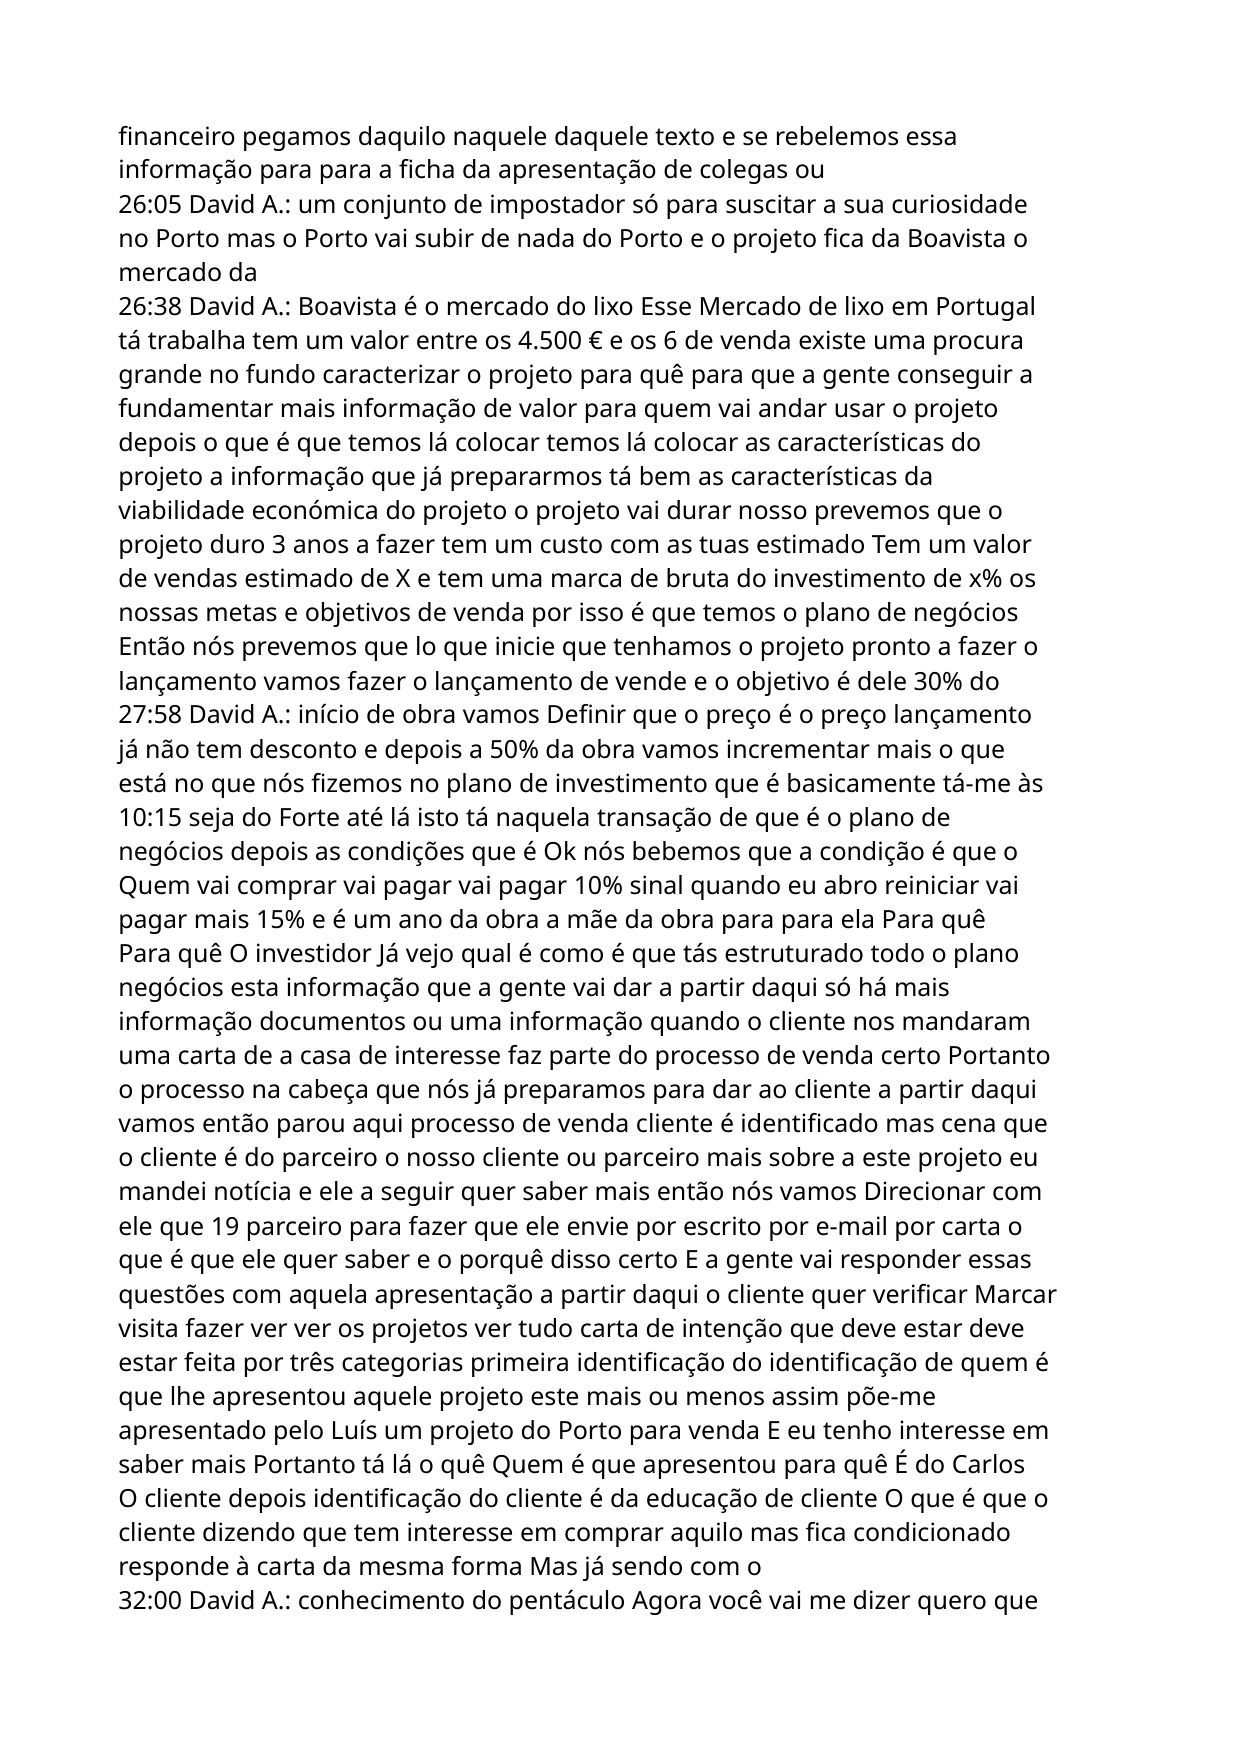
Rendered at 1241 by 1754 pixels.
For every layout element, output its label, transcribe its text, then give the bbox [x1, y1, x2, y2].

table_cell financeiro pegamos daquilo naquele daquele texto e se rebelemos essa informação para para a ficha da apresentação de colegas ou 26:05 David A.: um conjunto de impostador só para suscitar a sua curiosidade no Porto mas o Porto vai subir de nada do Porto e o projeto fica da Boavista o mercado da 26:38 David A.: Boavista é o mercado do lixo Esse Mercado de lixo em Portugal tá trabalha tem um valor entre os 4.500 € e os 6 de venda existe uma procura grande no fundo caracterizar o projeto para quê para que a gente conseguir a fundamentar mais informação de valor para quem vai andar usar o projeto depois o que é que temos lá colocar temos lá colocar as características do projeto a informação que já prepararmos tá bem as características da viabilidade económica do projeto o projeto vai durar nosso prevemos que o projeto duro 3 anos a fazer tem um custo com as tuas estimado Tem um valor de vendas estimado de X e tem uma marca de bruta do investimento de x% os nossas metas e objetivos de venda por isso é que temos o plano de negócios Então nós prevemos que lo que inicie que tenhamos o projeto pronto a fazer o lançamento vamos fazer o lançamento de vende e o objetivo é dele 30% do 27:58 David A.: início de obra vamos Definir que o preço é o preço lançamento já não tem desconto e depois a 50% da obra vamos incrementar mais o que está no que nós fizemos no plano de investimento que é basicamente tá-me às 10:15 seja do Forte até lá isto tá naquela transação de que é o plano de negócios depois as condições que é Ok nós bebemos que a condição é que o Quem vai comprar vai pagar vai pagar 10% sinal quando eu abro reiniciar vai pagar mais 15% e é um ano da obra a mãe da obra para para ela Para quê Para quê O investidor Já vejo qual é como é que tás estruturado todo o plano negócios esta informação que a gente vai dar a partir daqui só há mais informação documentos ou uma informação quando o cliente nos mandaram uma carta de a casa de interesse faz parte do processo de venda certo Portanto o processo na cabeça que nós já preparamos para dar ao cliente a partir daqui vamos então parou aqui processo de venda cliente é identificado mas cena que o cliente é do parceiro o nosso cliente ou parceiro mais sobre a este projeto eu mandei notícia e ele a seguir quer saber mais então nós vamos Direcionar com ele que 19 parceiro para fazer que ele envie por escrito por e-mail por carta o que é que ele quer saber e o porquê disso certo E a gente vai responder essas questões com aquela apresentação a partir daqui o cliente quer verificar Marcar visita fazer ver ver os projetos ver tudo carta de intenção que deve estar deve estar feita por três categorias primeira identificação do identificação de quem é que lhe apresentou aquele projeto este mais ou menos assim põe-me apresentado pelo Luís um projeto do Porto para venda E eu tenho interesse em saber mais Portanto tá lá o quê Quem é que apresentou para quê É do Carlos O cliente depois identificação do cliente é da educação de cliente O que é que o cliente dizendo que tem interesse em comprar aquilo mas fica condicionado responde à carta da mesma forma Mas já sendo com o 32:00 David A.: conhecimento do pentáculo Agora você vai me dizer quero que [118, 118, 1122, 1617]
